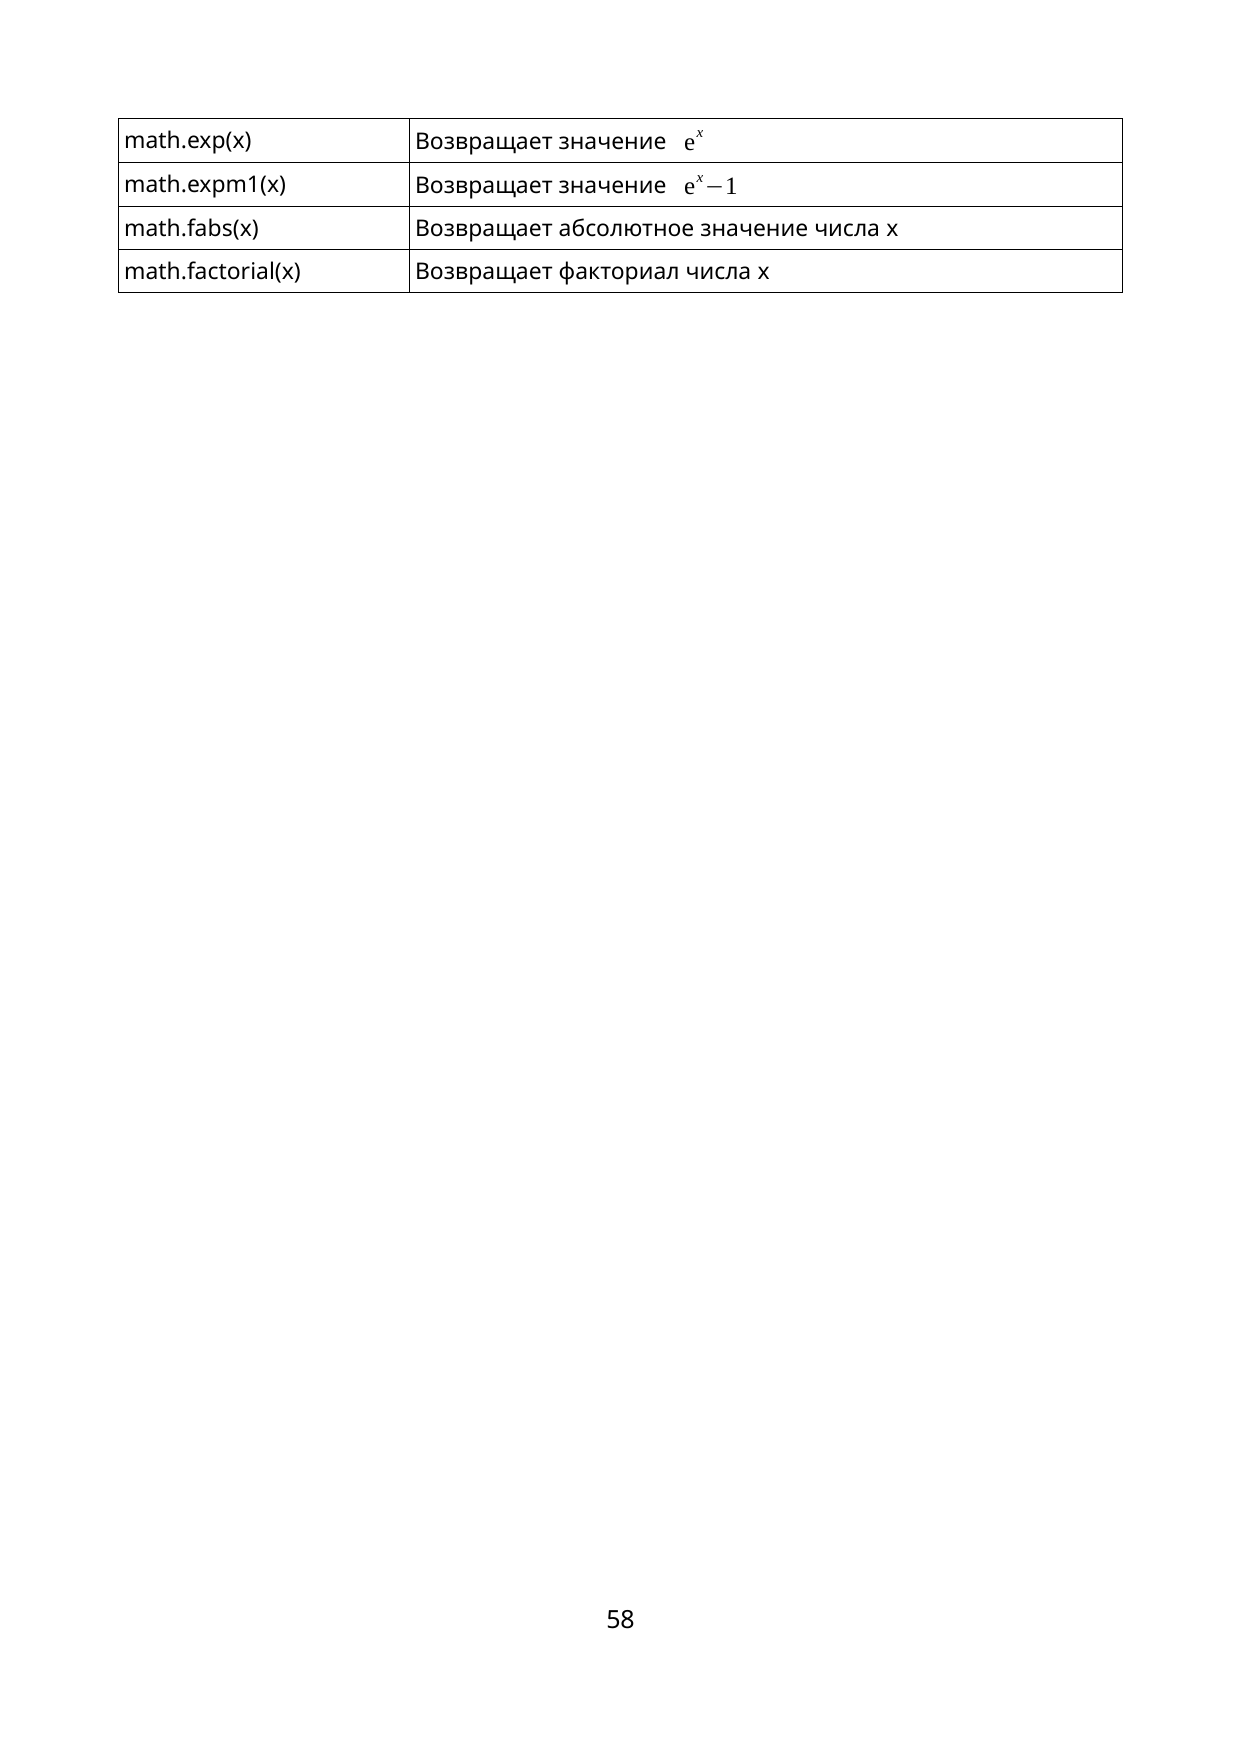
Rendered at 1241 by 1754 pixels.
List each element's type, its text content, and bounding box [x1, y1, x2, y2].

table_cell Возвращает значение [410, 119, 1122, 162]
table_cell math.expm1(x) [119, 163, 409, 206]
table_cell math.factorial(x) [119, 250, 409, 292]
table_cell Возвращает значение [410, 163, 1122, 206]
table_cell math.fabs(x) [119, 207, 409, 249]
table_cell Возвращает абсолютное значение числа x [410, 207, 1122, 249]
table_cell Возвращает факториал числа x [410, 250, 1122, 292]
table_cell math.exp(x) [119, 119, 409, 162]
